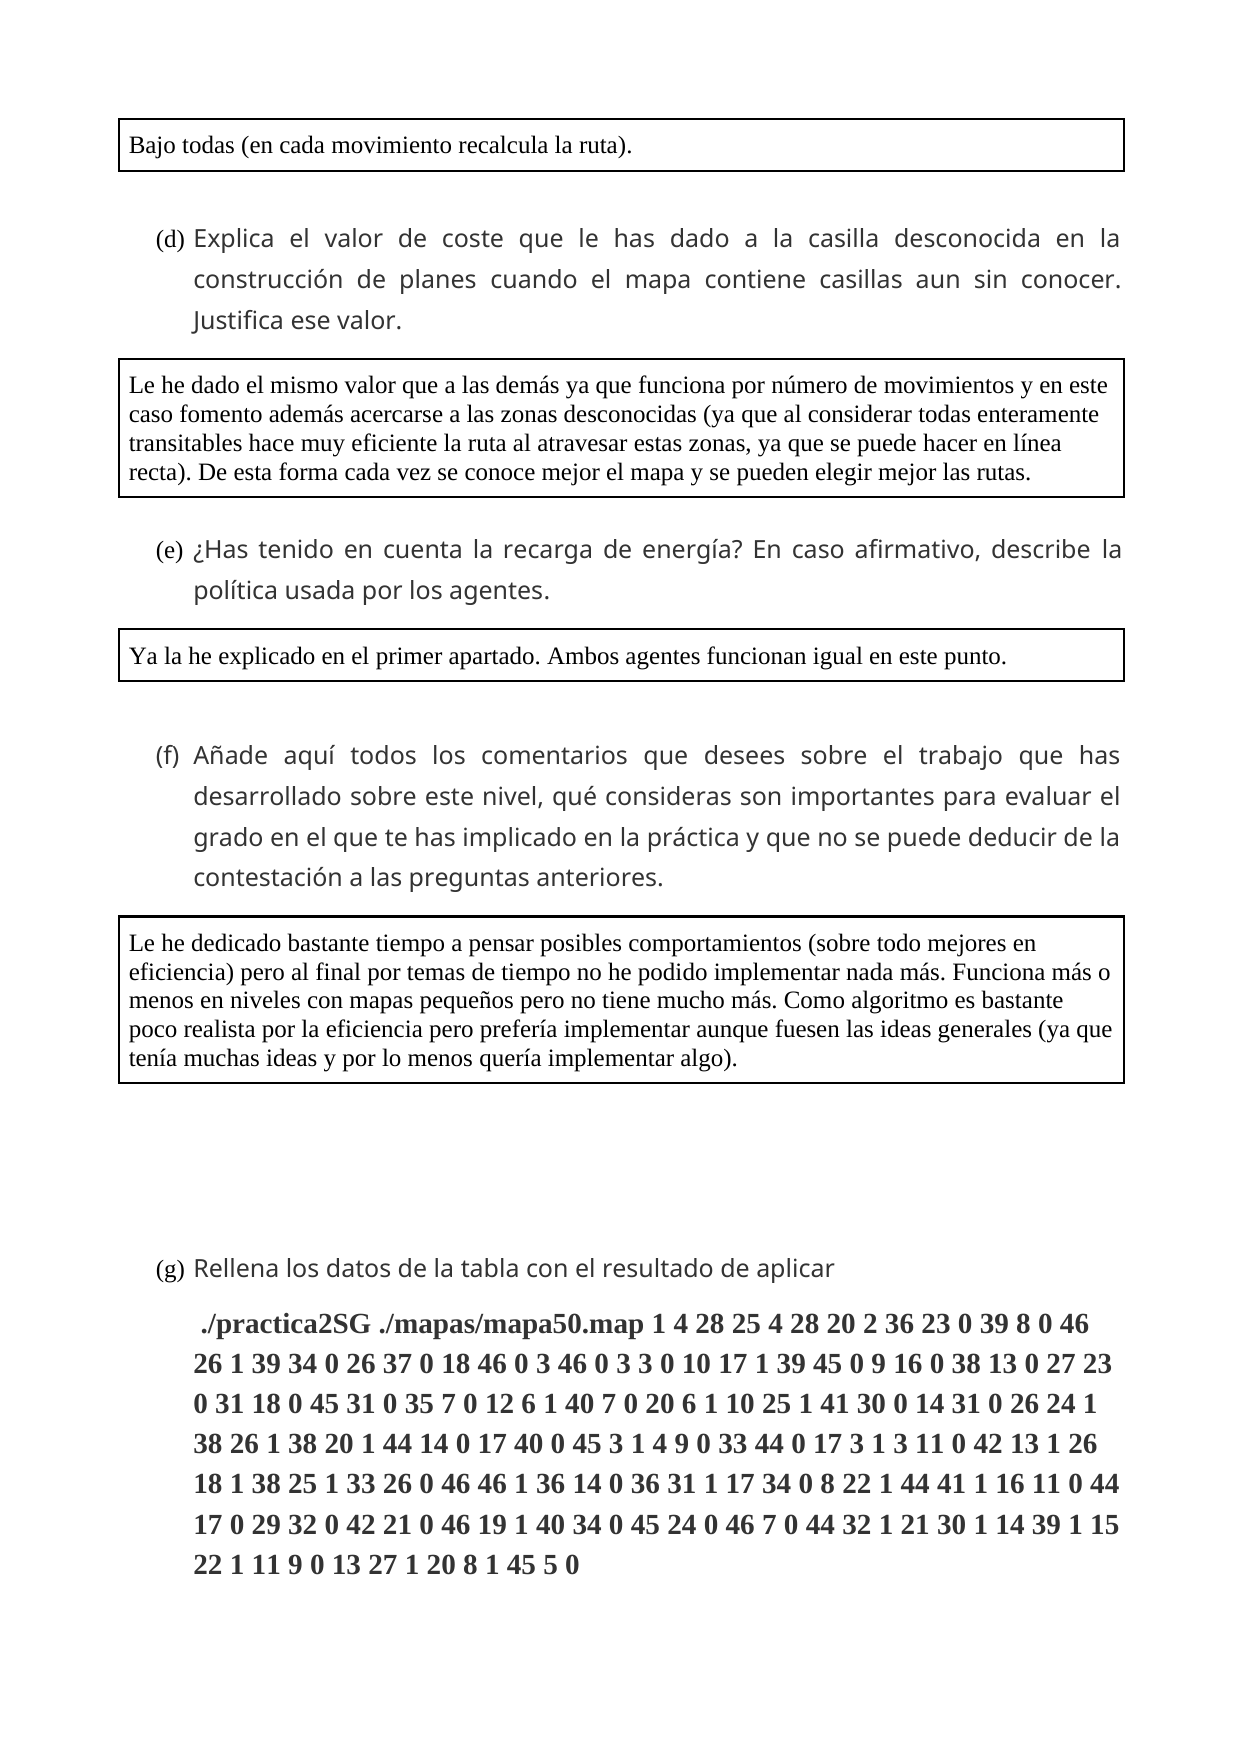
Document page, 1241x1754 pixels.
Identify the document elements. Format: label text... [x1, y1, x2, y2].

text ./practica2SG ./mapas/mapa50.map 1 4 28 25 4 28 20 2 36 23 0 39 8 0 46 26 1 39 34 0 26 37 0 18 46 0 3 46 0 3 3 0 10 17 1 39 45 0 9 16 0 38 13 0 27 23 0 31 18 0 45 31 0 35 7 0 12 6 1 40 7 0 20 6 1 10 25 1 41 30 0 14 31 0 26 24 1 38 26 1 38 20 1 44 14 0 17 40 0 45 3 1 4 9 0 33 44 0 17 3 1 3 11 0 42 13 1 26 18 1 38 25 1 33 26 0 46 46 1 36 14 0 36 31 1 17 34 0 8 22 1 44 41 1 16 11 0 44 17 0 29 32 0 42 21 0 46 19 1 40 34 0 45 24 0 46 7 0 44 32 1 21 30 1 14 39 1 15 22 1 11 9 0 13 27 1 20 8 1 45 5 0 [193, 1306, 1122, 1581]
list Explica el valor de coste que le has dado a la casilla desconocida en la construcción de planes cuando el mapa contiene casillas aun sin conocer. Justifica ese valor. [156, 221, 1122, 337]
list Añade aquí todos los comentarios que desees sobre el trabajo que has desarrollado sobre este nivel, qué consideras son importantes para evaluar el grado en el que te has implicado en la práctica y que no se puede deducir de la contestación a las preguntas anteriores. [156, 737, 1122, 894]
table_header Le he dado el mismo valor que a las demás ya que funciona por número de movimientos y en este caso fomento además acercarse a las zonas desconocidas (ya que al considerar todas enteramente transitables hace muy eficiente la ruta al atravesar estas zonas, ya que se puede hacer en línea recta). De esta forma cada vez se conoce mejor el mapa y se pueden elegir mejor las rutas. [120, 360, 1123, 496]
table_header Le he dedicado bastante tiempo a pensar posibles comportamientos (sobre todo mejores en eficiencia) pero al final por temas de tiempo no he podido implementar nada más. Funciona más o menos en niveles con mapas pequeños pero no tiene mucho más. Como algoritmo es bastante poco realista por la eficiencia pero prefería implementar aunque fuesen las ideas generales (ya que tenía muchas ideas y por lo menos quería implementar algo). [120, 918, 1123, 1082]
table_header Ya la he explicado en el primer apartado. Ambos agentes funcionan igual en este punto. [120, 630, 1123, 680]
table_header Bajo todas (en cada movimiento recalcula la ruta). [120, 120, 1123, 170]
list Rellena los datos de la tabla con el resultado de aplicar [156, 1250, 1122, 1284]
list ¿Has tenido en cuenta la recarga de energía? En caso afirmativo, describe la política usada por los agentes. [156, 532, 1122, 607]
